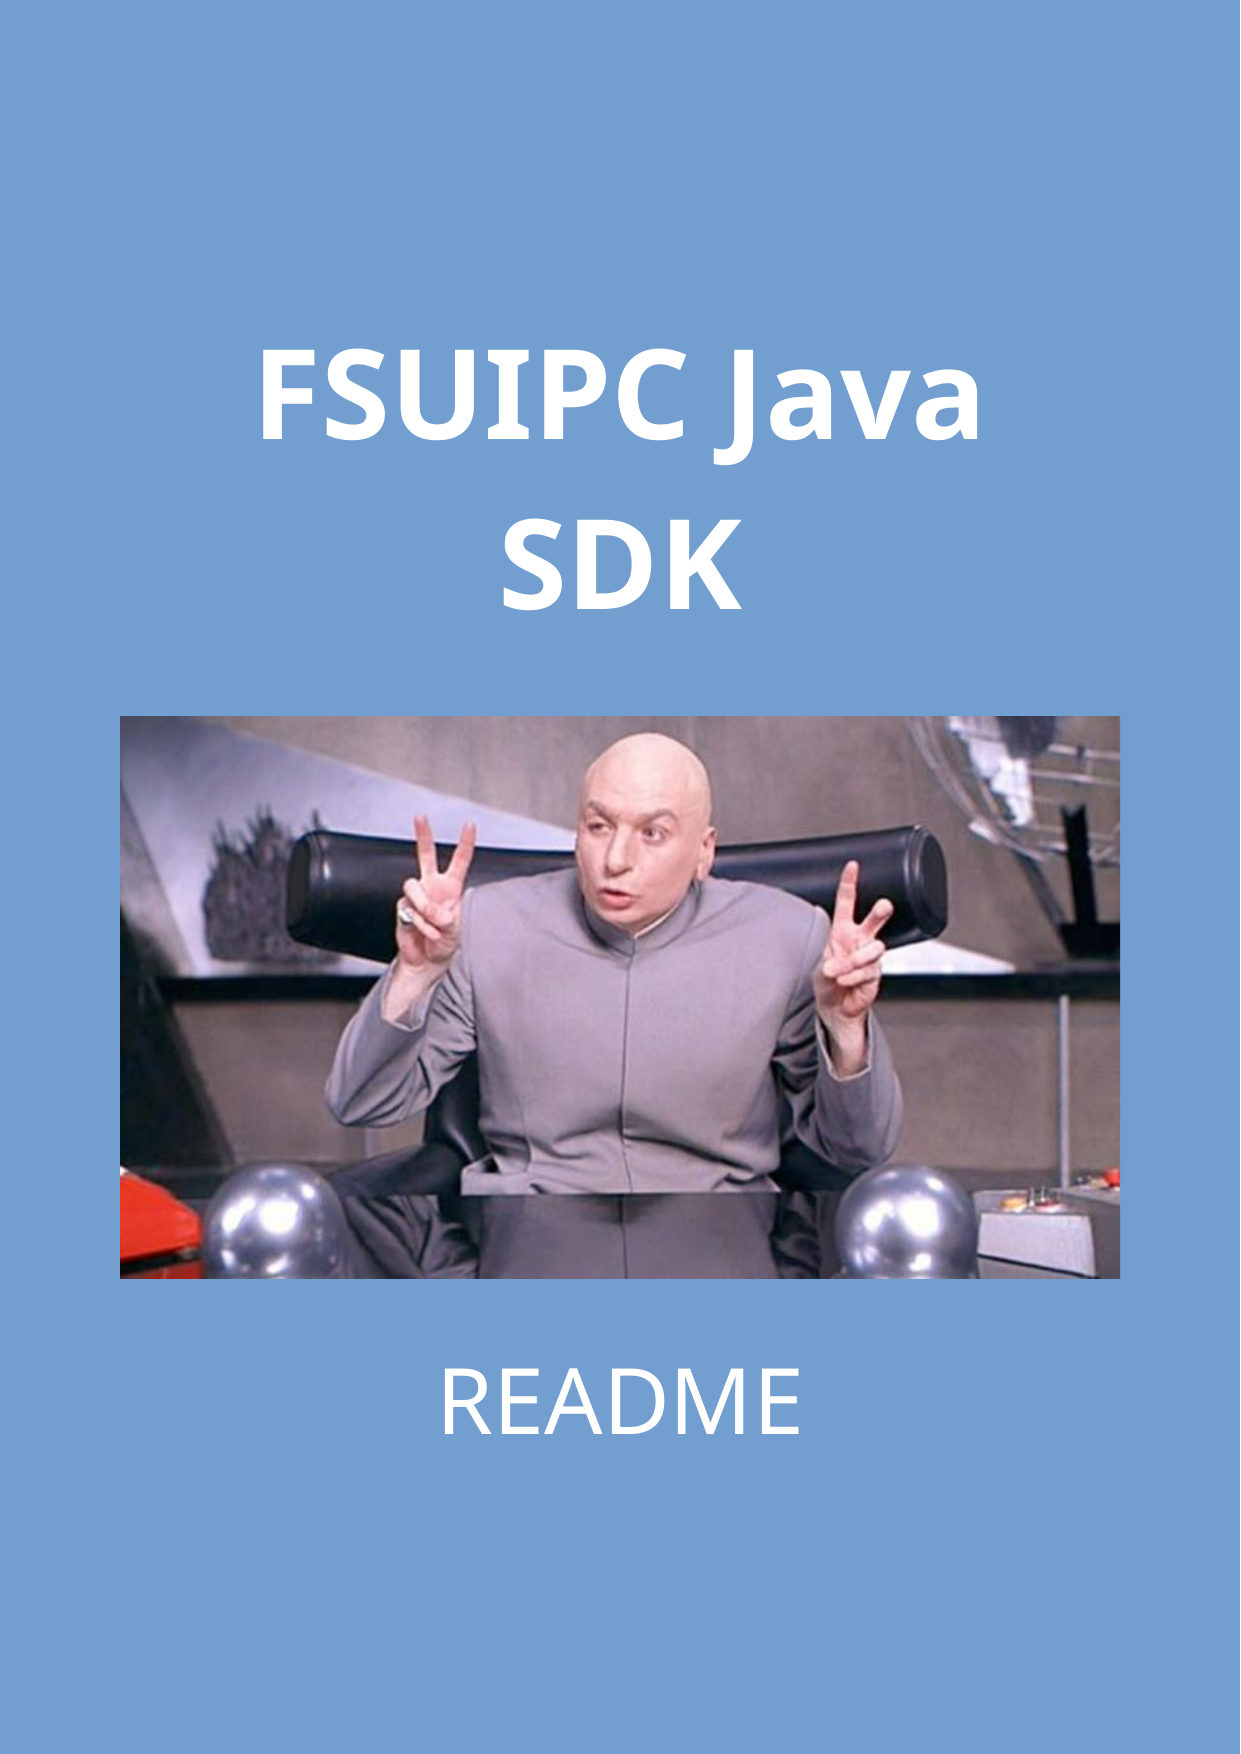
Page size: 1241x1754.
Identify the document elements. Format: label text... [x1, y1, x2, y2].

subtitle FSUIPC Java SDK [118, 305, 1122, 646]
text README [118, 1336, 1122, 1461]
picture [120, 716, 1121, 1279]
